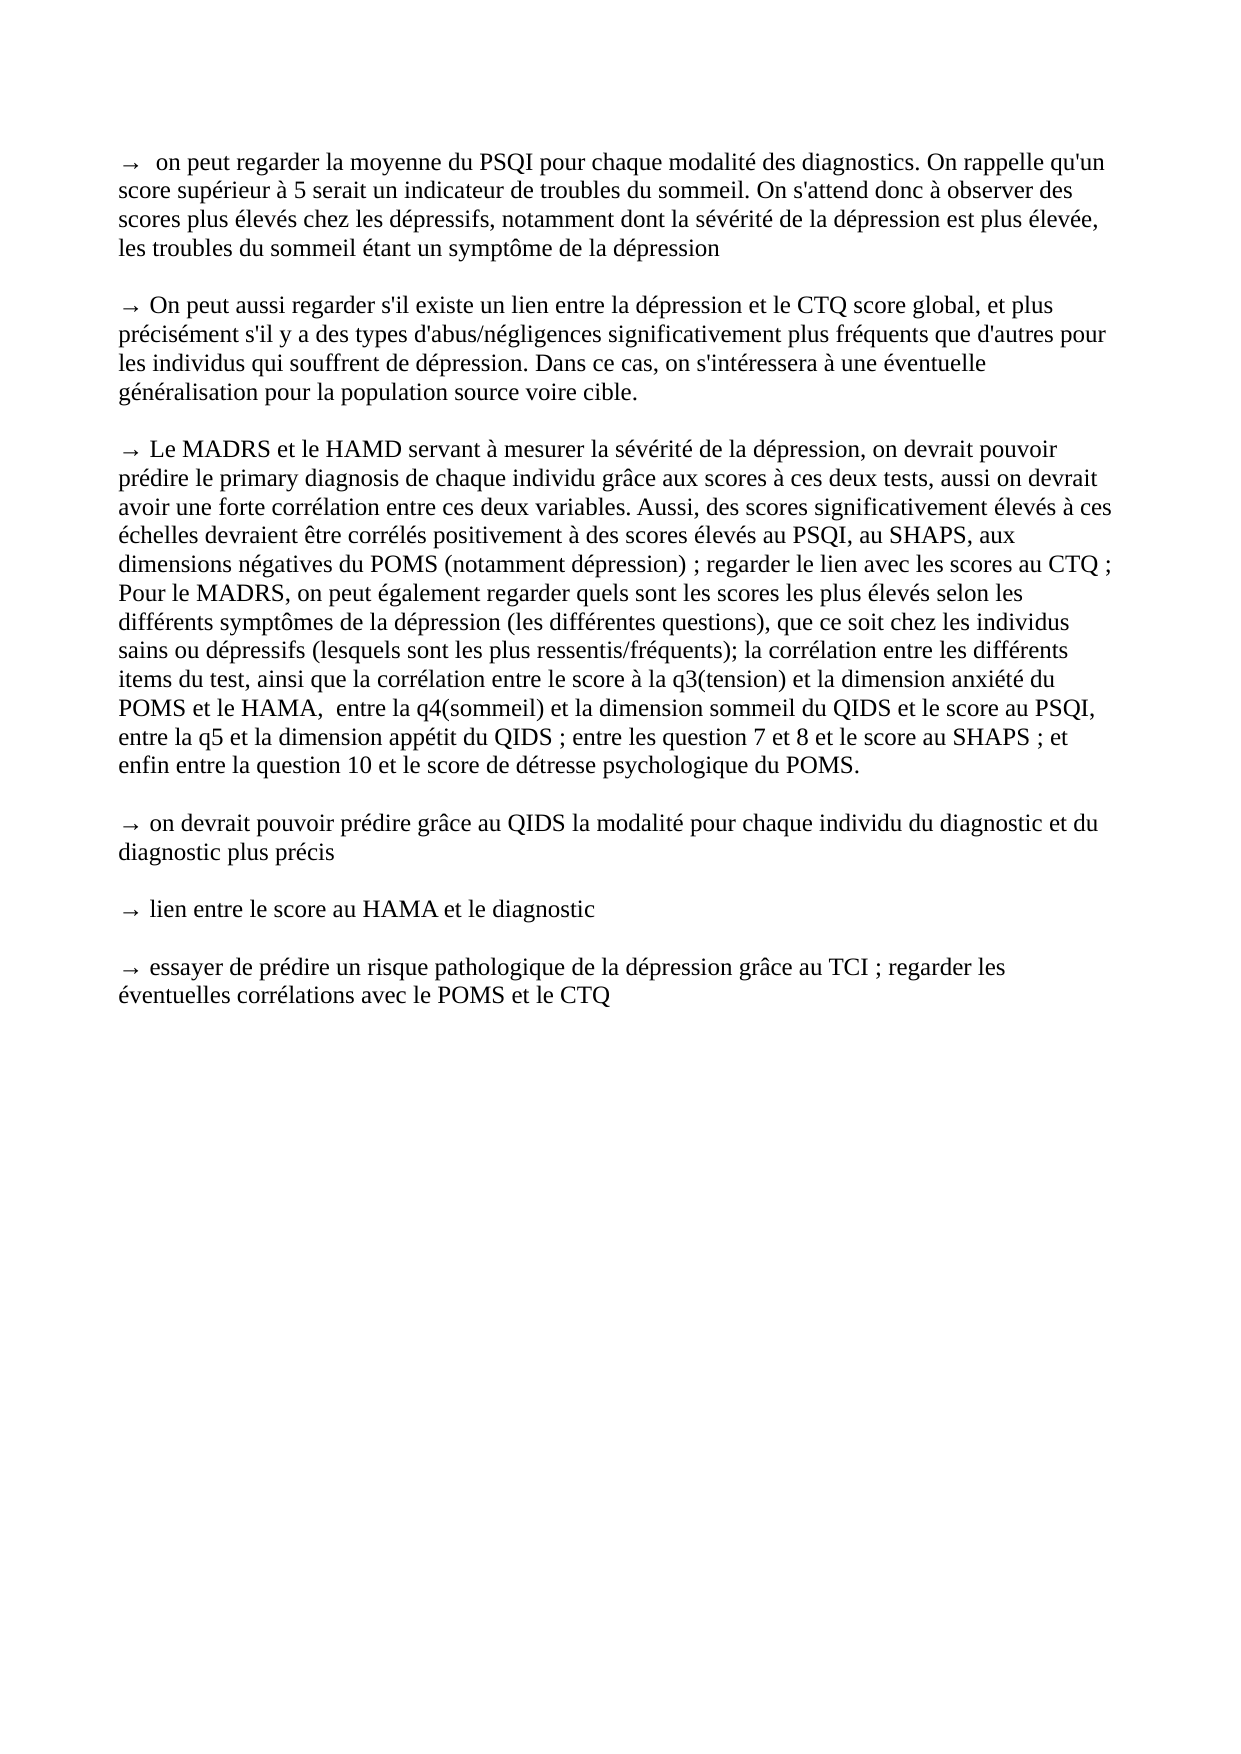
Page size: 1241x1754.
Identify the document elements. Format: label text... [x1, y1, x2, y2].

text → on peut regarder la moyenne du PSQI pour chaque modalité des diagnostics. On rappelle qu'un score supérieur à 5 serait un indicateur de troubles du sommeil. On s'attend donc à observer des scores plus élevés chez les dépressifs, notamment dont la sévérité de la dépression est plus élevée, les troubles du sommeil étant un symptôme de la dépression [118, 118, 1122, 262]
text → on devrait pouvoir prédire grâce au QIDS la modalité pour chaque individu du diagnostic et du diagnostic plus précis [118, 808, 1122, 866]
text → On peut aussi regarder s'il existe un lien entre la dépression et le CTQ score global, et plus précisément s'il y a des types d'abus/négligences significativement plus fréquents que d'autres pour les individus qui souffrent de dépression. Dans ce cas, on s'intéressera à une éventuelle généralisation pour la population source voire cible. [118, 291, 1122, 406]
text → essayer de prédire un risque pathologique de la dépression grâce au TCI ; regarder les éventuelles corrélations avec le POMS et le CTQ [118, 952, 1122, 1009]
text → lien entre le score au HAMA et le diagnostic [118, 894, 1122, 923]
text → Le MADRS et le HAMD servant à mesurer la sévérité de la dépression, on devrait pouvoir prédire le primary diagnosis de chaque individu grâce aux scores à ces deux tests, aussi on devrait avoir une forte corrélation entre ces deux variables. Aussi, des scores significativement élevés à ces échelles devraient être corrélés positivement à des scores élevés au PSQI, au SHAPS, aux dimensions négatives du POMS (notamment dépression) ; regarder le lien avec les scores au CTQ ; [118, 434, 1122, 578]
text Pour le MADRS, on peut également regarder quels sont les scores les plus élevés selon les différents symptômes de la dépression (les différentes questions), que ce soit chez les individus sains ou dépressifs (lesquels sont les plus ressentis/fréquents); la corrélation entre les différents items du test, ainsi que la corrélation entre le score à la q3(tension) et la dimension anxiété du POMS et le HAMA, entre la q4(sommeil) et la dimension sommeil du QIDS et le score au PSQI, entre la q5 et la dimension appétit du QIDS ; entre les question 7 et 8 et le score au SHAPS ; et enfin entre la question 10 et le score de détresse psychologique du POMS. [118, 578, 1122, 779]
